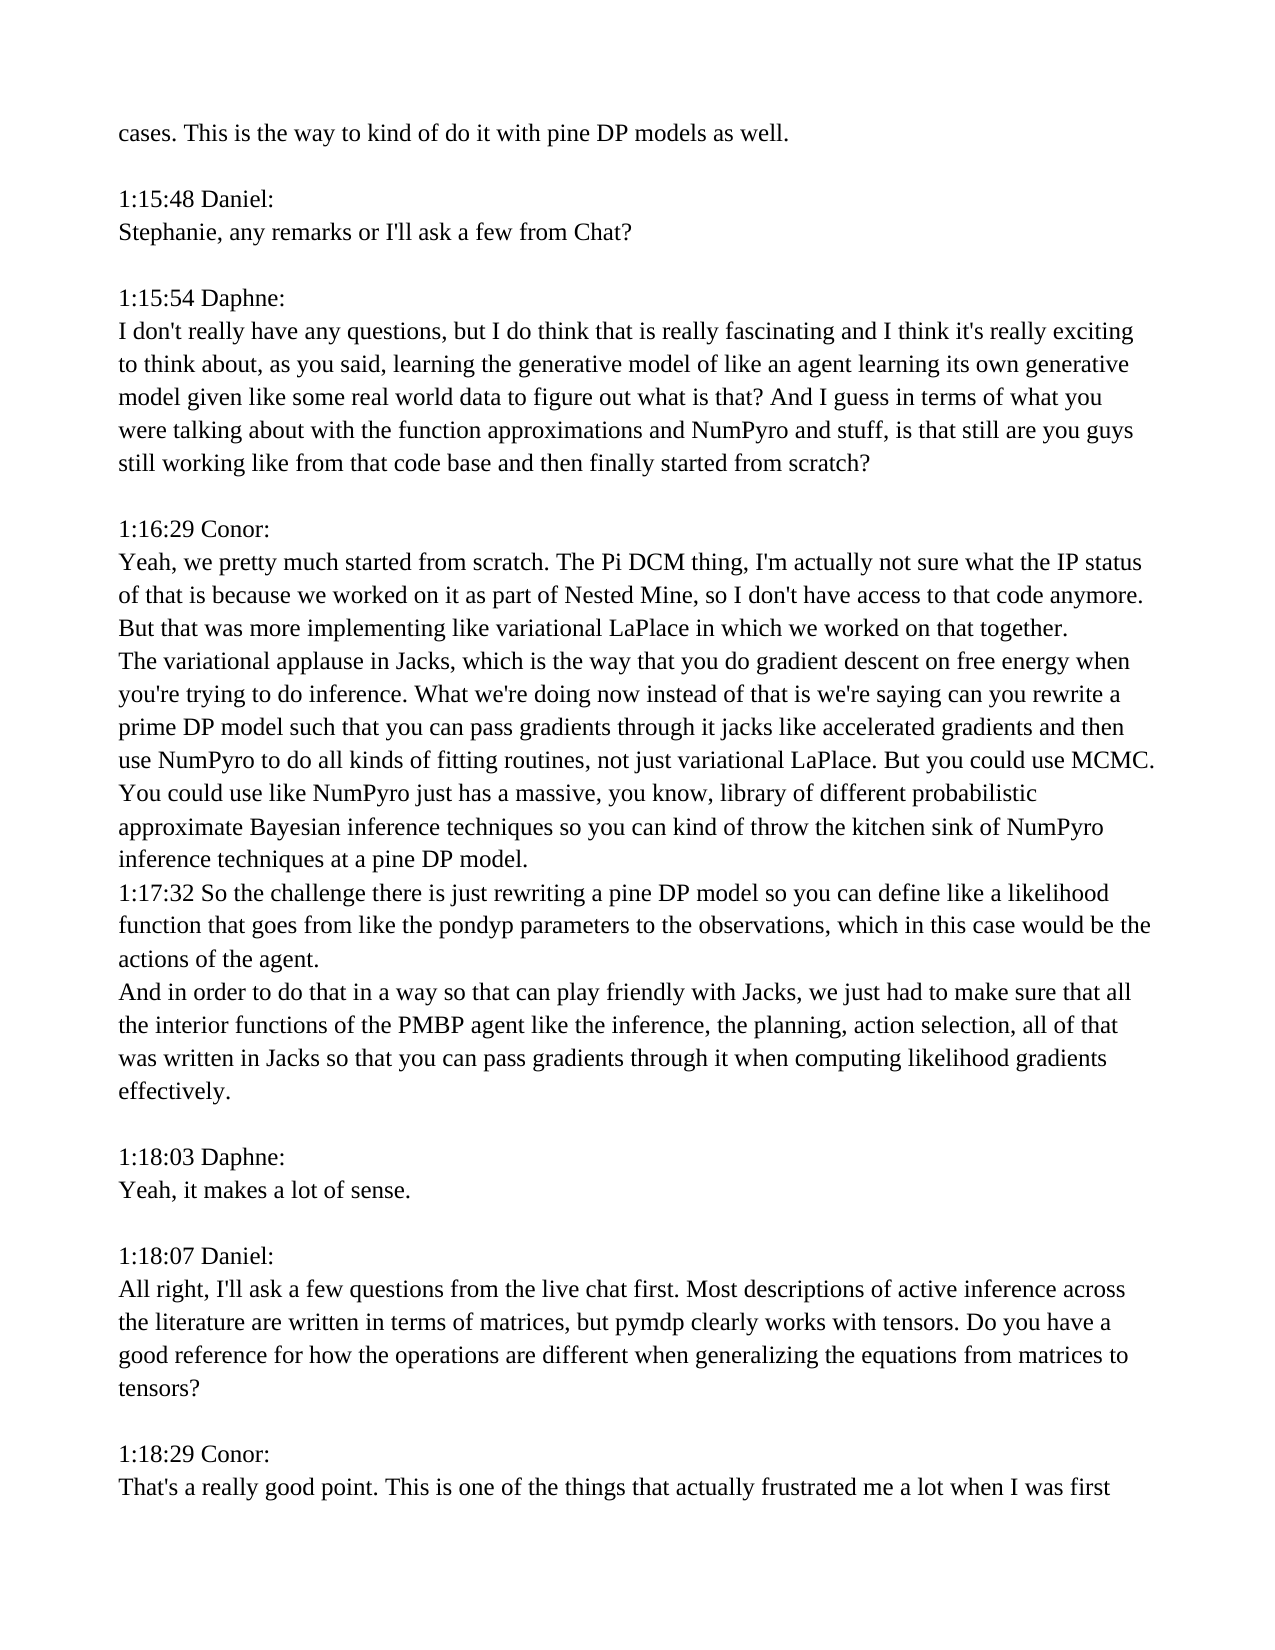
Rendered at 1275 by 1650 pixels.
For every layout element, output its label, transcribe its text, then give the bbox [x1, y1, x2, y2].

text 1:17:32 So the challenge there is just rewriting a pine DP model so you can define like a likelihood function that goes from like the pondyp parameters to the observations, which in this case would be the actions of the agent. [118, 878, 1157, 972]
text That's a really good point. This is one of the things that actually frustrated me a lot when I was first [118, 1472, 1157, 1501]
text Stephanie, any remarks or I'll ask a few from Chat? [118, 217, 1157, 246]
text 1:18:29 Conor: [118, 1439, 1157, 1468]
text I don't really have any questions, but I do think that is really fascinating and I think it's really exciting to think about, as you said, learning the generative model of like an agent learning its own generative model given like some real world data to figure out what is that? And I guess in terms of what you were talking about with the function approximations and NumPyro and stuff, is that still are you guys still working like from that code base and then finally started from scratch? [118, 316, 1157, 477]
text 1:16:29 Conor: [118, 514, 1157, 543]
text 1:15:48 Daniel: [118, 184, 1157, 213]
text 1:18:03 Daphne: [118, 1142, 1157, 1171]
text Yeah, it makes a lot of sense. [118, 1175, 1157, 1203]
text 1:18:07 Daniel: [118, 1241, 1157, 1269]
text And in order to do that in a way so that can play friendly with Jacks, we just had to make sure that all the interior functions of the PMBP agent like the inference, the planning, action selection, all of that was written in Jacks so that you can pass gradients through it when computing likelihood gradients effectively. [118, 977, 1157, 1104]
text cases. This is the way to kind of do it with pine DP models as well. [118, 118, 1157, 147]
text 1:15:54 Daphne: [118, 283, 1157, 312]
text Yeah, we pretty much started from scratch. The Pi DCM thing, I'm actually not sure what the IP status of that is because we worked on it as part of Nested Mine, so I don't have access to that code anymore. But that was more implementing like variational LaPlace in which we worked on that together. [118, 547, 1157, 642]
text All right, I'll ask a few questions from the live chat first. Most descriptions of active inference across the literature are written in terms of matrices, but pymdp clearly works with tensors. Do you have a good reference for how the operations are different when generalizing the equations from matrices to tensors? [118, 1274, 1157, 1402]
text The variational applause in Jacks, which is the way that you do gradient descent on free energy when you're trying to do inference. What we're doing now instead of that is we're saying can you rewrite a prime DP model such that you can pass gradients through it jacks like accelerated gradients and then use NumPyro to do all kinds of fitting routines, not just variational LaPlace. But you could use MCMC. You could use like NumPyro just has a massive, you know, library of different probabilistic approximate Bayesian inference techniques so you can kind of throw the kitchen sink of NumPyro inference techniques at a pine DP model. [118, 646, 1157, 873]
